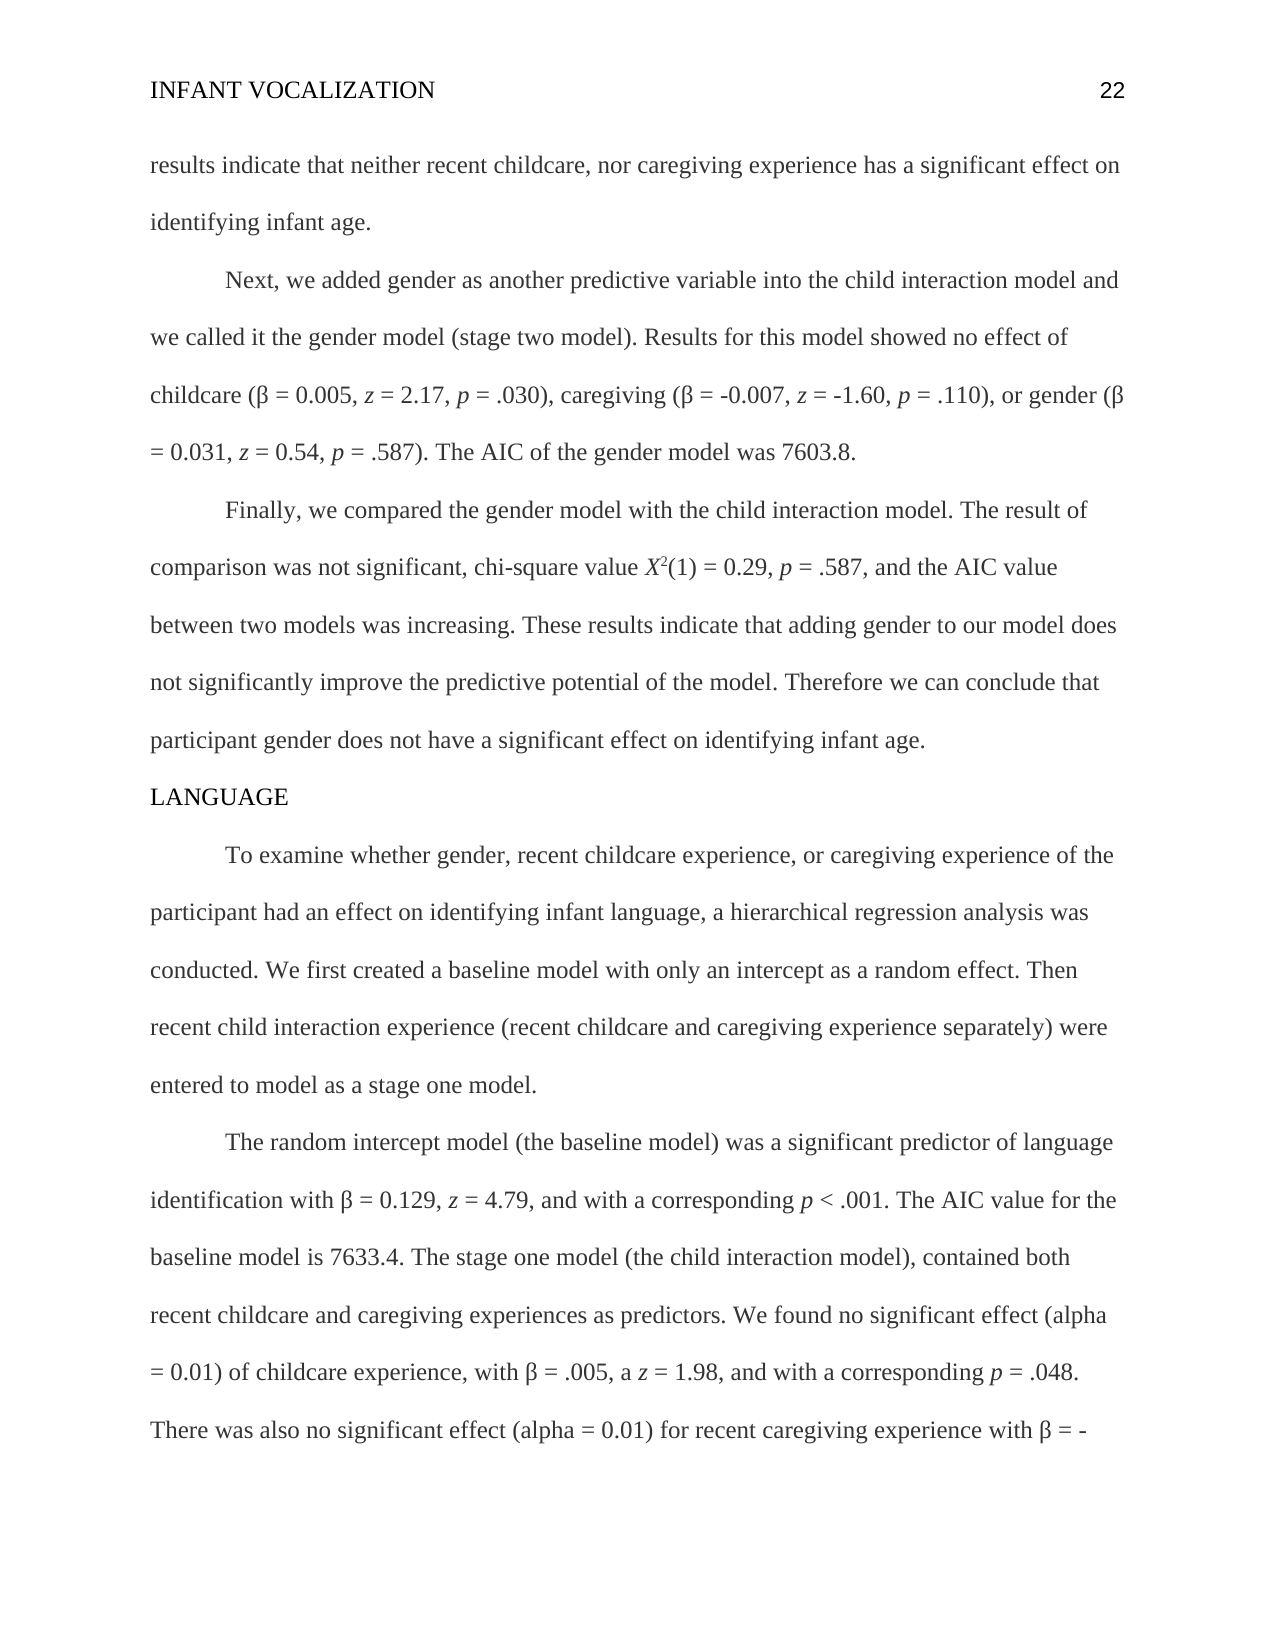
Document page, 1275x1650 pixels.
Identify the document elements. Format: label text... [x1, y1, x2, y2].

text Next, we added gender as another predictive variable into the child interaction model and we called it the gender model (stage two model). Results for this model showed no effect of childcare (β = 0.005, z = 2.17, p = .030), caregiving (β = -0.007, z = -1.60, p = .110), or gender (β = 0.031, z = 0.54, p = .587). The AIC of the gender model was 7603.8. [150, 265, 1125, 466]
text LANGUAGE [150, 782, 1125, 811]
text results indicate that neither recent childcare, nor caregiving experience has a significant effect on identifying infant age. [150, 150, 1125, 236]
text Finally, we compared the gender model with the child interaction model. The result of comparison was not significant, chi-square value X2(1) = 0.29, p = .587, and the AIC value between two models was increasing. These results indicate that adding gender to our model does not significantly improve the predictive potential of the model. Therefore we can conclude that participant gender does not have a significant effect on identifying infant age. [150, 495, 1125, 754]
text The random intercept model (the baseline model) was a significant predictor of language identification with β = 0.129, z = 4.79, and with a corresponding p < .001. The AIC value for the baseline model is 7633.4. The stage one model (the child interaction model), contained both recent childcare and caregiving experiences as predictors. We found no significant effect (alpha = 0.01) of childcare experience, with β = .005, a z = 1.98, and with a corresponding p = .048. There was also no significant effect (alpha = 0.01) for recent caregiving experience with β = [150, 1127, 1125, 1444]
text To examine whether gender, recent childcare experience, or caregiving experience of the participant had an effect on identifying infant language, a hierarchical regression analysis was conducted. We first created a baseline model with only an intercept as a random effect. Then recent child interaction experience (recent childcare and caregiving experience separately) were entered to model as a stage one model. [150, 840, 1125, 1099]
